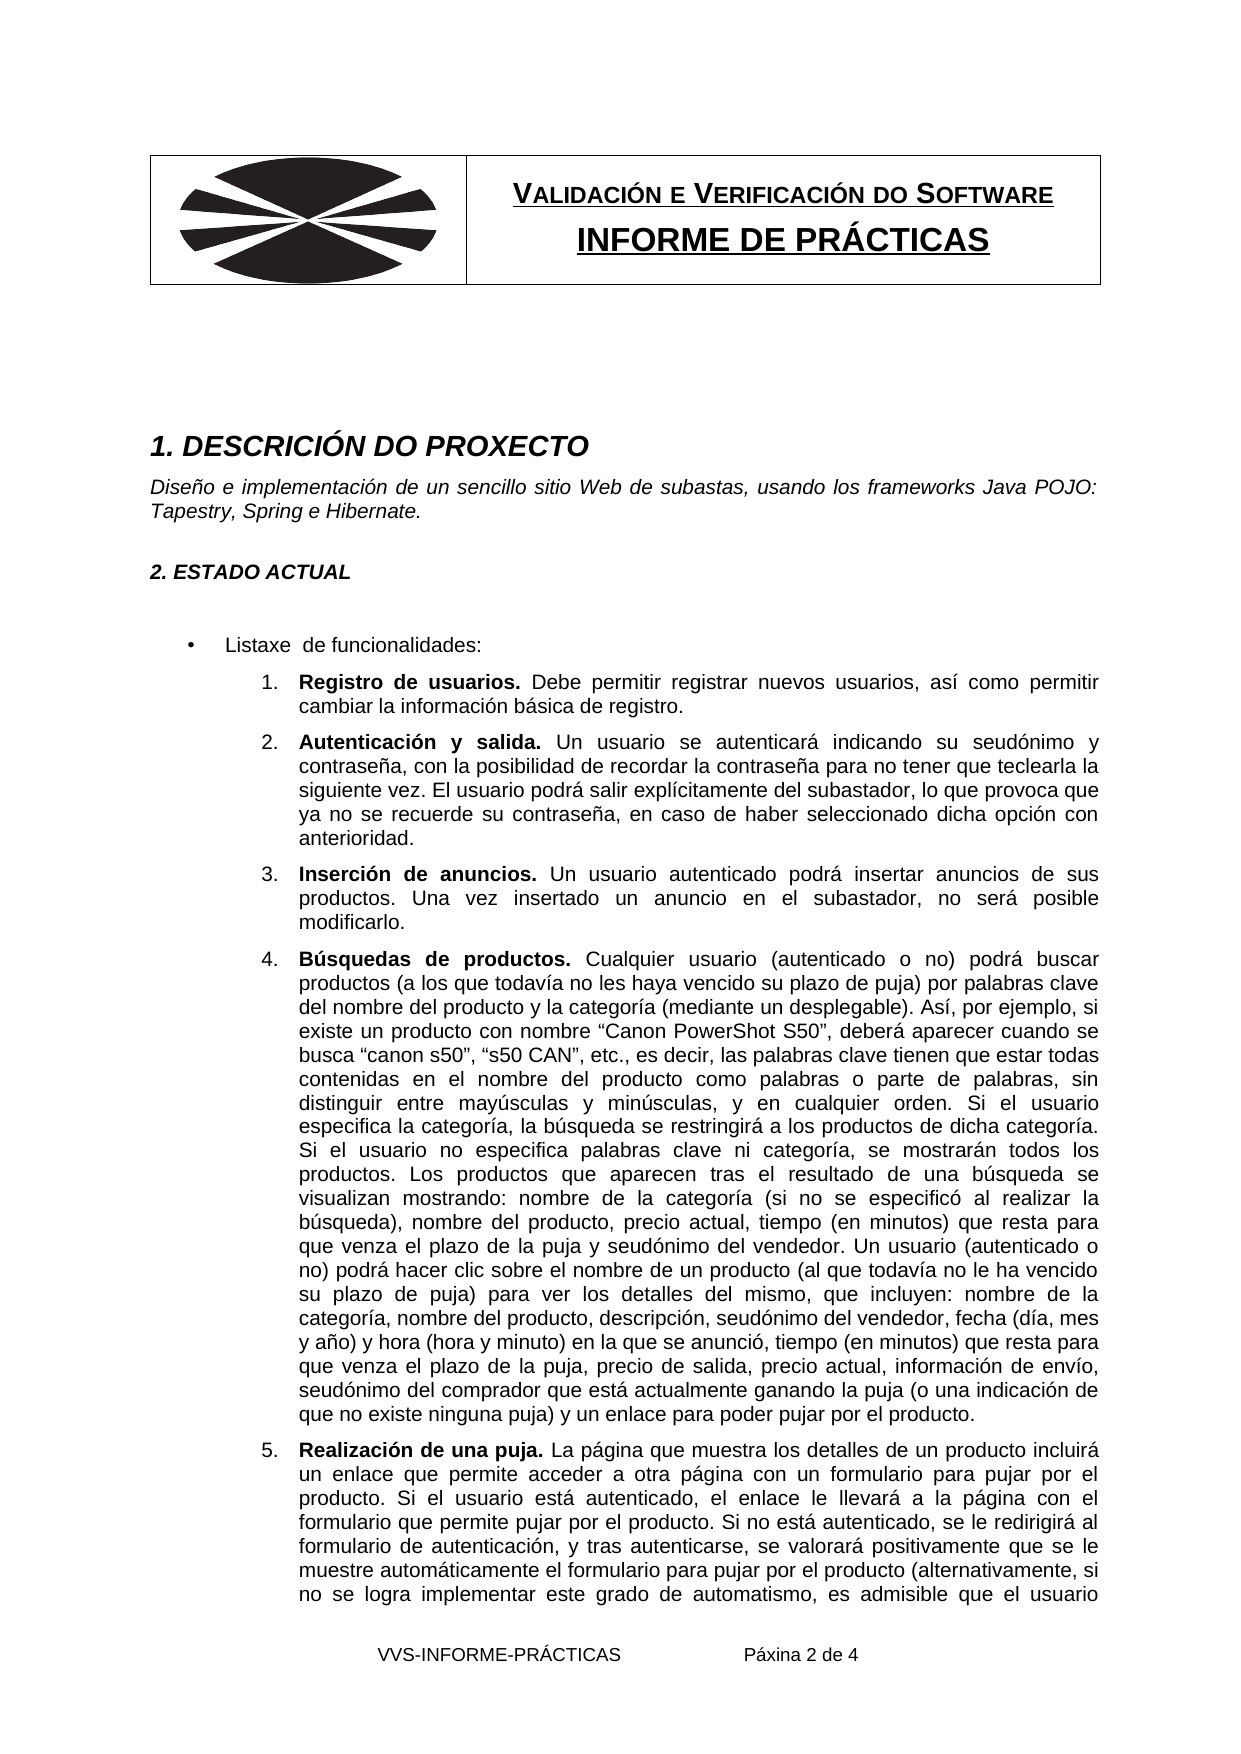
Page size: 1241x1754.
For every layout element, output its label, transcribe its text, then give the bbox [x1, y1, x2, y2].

list Listaxe de funcionalidades: [187, 633, 1100, 657]
list Registro de usuarios. Debe permitir registrar nuevos usuarios, así como permitir cambiar la información básica de registro. [261, 669, 1100, 717]
list Inserción de anuncios. Un usuario autenticado podrá insertar anuncios de sus productos. Una vez insertado un anuncio en el subastador, no será posible modificarlo. [261, 862, 1100, 934]
picture [176, 155, 440, 287]
list Realización de una puja. La página que muestra los detalles de un producto incluirá un enlace que permite acceder a otra página con un formulario para pujar por el producto. Si el usuario está autenticado, el enlace le llevará a la página con el formulario que permite pujar por el producto. Si no está autenticado, se le redirigirá al formulario de autenticación, y tras autenticarse, se valorará positivamente que se le muestre automáticamente el formulario para pujar por el producto (alternativamente, si no se logra implementar este grado de automatismo, es admisible que el usuario [261, 1438, 1100, 1606]
list Autenticación y salida. Un usuario se autenticará indicando su seudónimo y contraseña, con la posibilidad de recordar la contraseña para no tener que teclearla la siguiente vez. El usuario podrá salir explícitamente del subastador, lo que provoca que ya no se recuerde su contraseña, en caso de haber seleccionado dicha opción con anterioridad. [261, 730, 1100, 850]
list Búsquedas de productos. Cualquier usuario (autenticado o no) podrá buscar productos (a los que todavía no les haya vencido su plazo de puja) por palabras clave del nombre del producto y la categoría (mediante un desplegable). Así, por ejemplo, si existe un producto con nombre “Canon PowerShot S50”, deberá aparecer cuando se busca “canon s50”, “s50 CAN”, etc., es decir, las palabras clave tienen que estar todas contenidas en el nombre del producto como palabras o parte de palabras, sin distinguir entre mayúsculas y minúsculas, y en cualquier orden. Si el usuario especifica la categoría, la búsqueda se restringirá a los productos de dicha categoría. Si el usuario no especifica palabras clave ni categoría, se mostrarán todos los productos. Los productos que aparecen tras el resultado de una búsqueda se visualizan mostrando: nombre de la categoría (si no se especificó al realizar la búsqueda), nombre del producto, precio actual, tiempo (en minutos) que resta para que venza el plazo de la puja y seudónimo del vendedor. Un usuario (autenticado o no) podrá hacer clic sobre el nombre de un producto (al que todavía no le ha vencido su plazo de puja) para ver los detalles del mismo, que incluyen: nombre de la categoría, nombre del producto, descripción, seudónimo del vendedor, fecha (día, mes y año) y hora (hora y minuto) en la que se anunció, tiempo (en minutos) que resta para que venza el plazo de la puja, precio de salida, precio actual, información de envío, seudónimo del comprador que está actualmente ganando la puja (o una indicación de que no existe ninguna puja) y un enlace para poder pujar por el producto. [261, 947, 1100, 1426]
subtitle 2. ESTADO ACTUAL [150, 560, 1100, 584]
text Diseño e implementación de un sencillo sitio Web de subastas, usando los frameworks Java POJO: Tapestry, Spring e Hibernate. [150, 474, 1100, 522]
subtitle 1. DESCRICIÓN DO PROXECTO [150, 428, 1100, 462]
